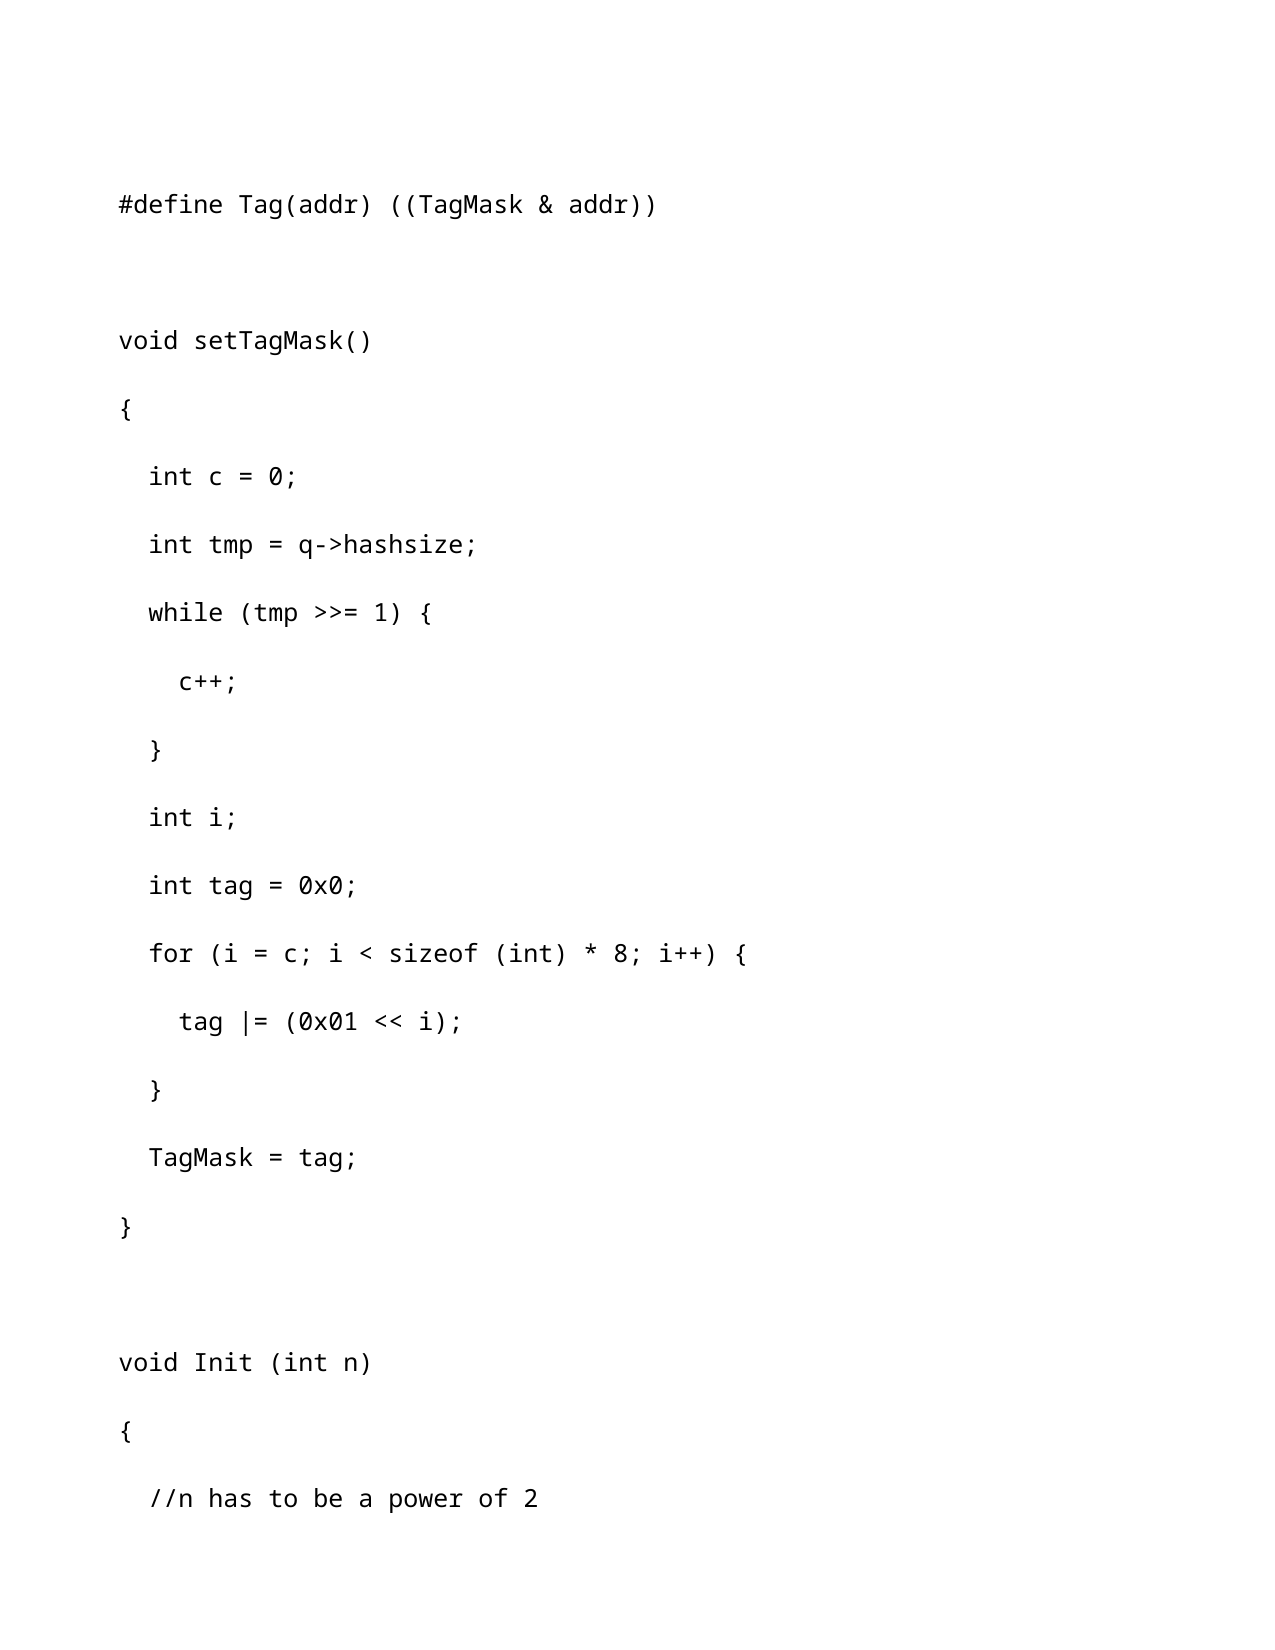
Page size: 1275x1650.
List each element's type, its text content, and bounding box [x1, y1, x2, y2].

text int tag = 0x0; [118, 867, 1157, 902]
text //n has to be a power of 2 [118, 1481, 1157, 1515]
text void Init (int n) [118, 1344, 1157, 1378]
text tag |= (0x01 << i); [118, 1004, 1157, 1038]
text } [118, 731, 1157, 765]
text for (i = c; i < sizeof (int) * 8; i++) { [118, 936, 1157, 970]
text { [118, 1412, 1157, 1447]
text void setTagMask() [118, 322, 1157, 357]
text int tmp = q->hashsize; [118, 527, 1157, 561]
text { [118, 391, 1157, 425]
text int i; [118, 799, 1157, 833]
text } [118, 1208, 1157, 1242]
text while (tmp >>= 1) { [118, 595, 1157, 629]
text int c = 0; [118, 459, 1157, 493]
text c++; [118, 663, 1157, 697]
text TagMask = tag; [118, 1140, 1157, 1174]
text } [118, 1072, 1157, 1106]
text #define Tag(addr) ((TagMask & addr)) [118, 186, 1157, 220]
